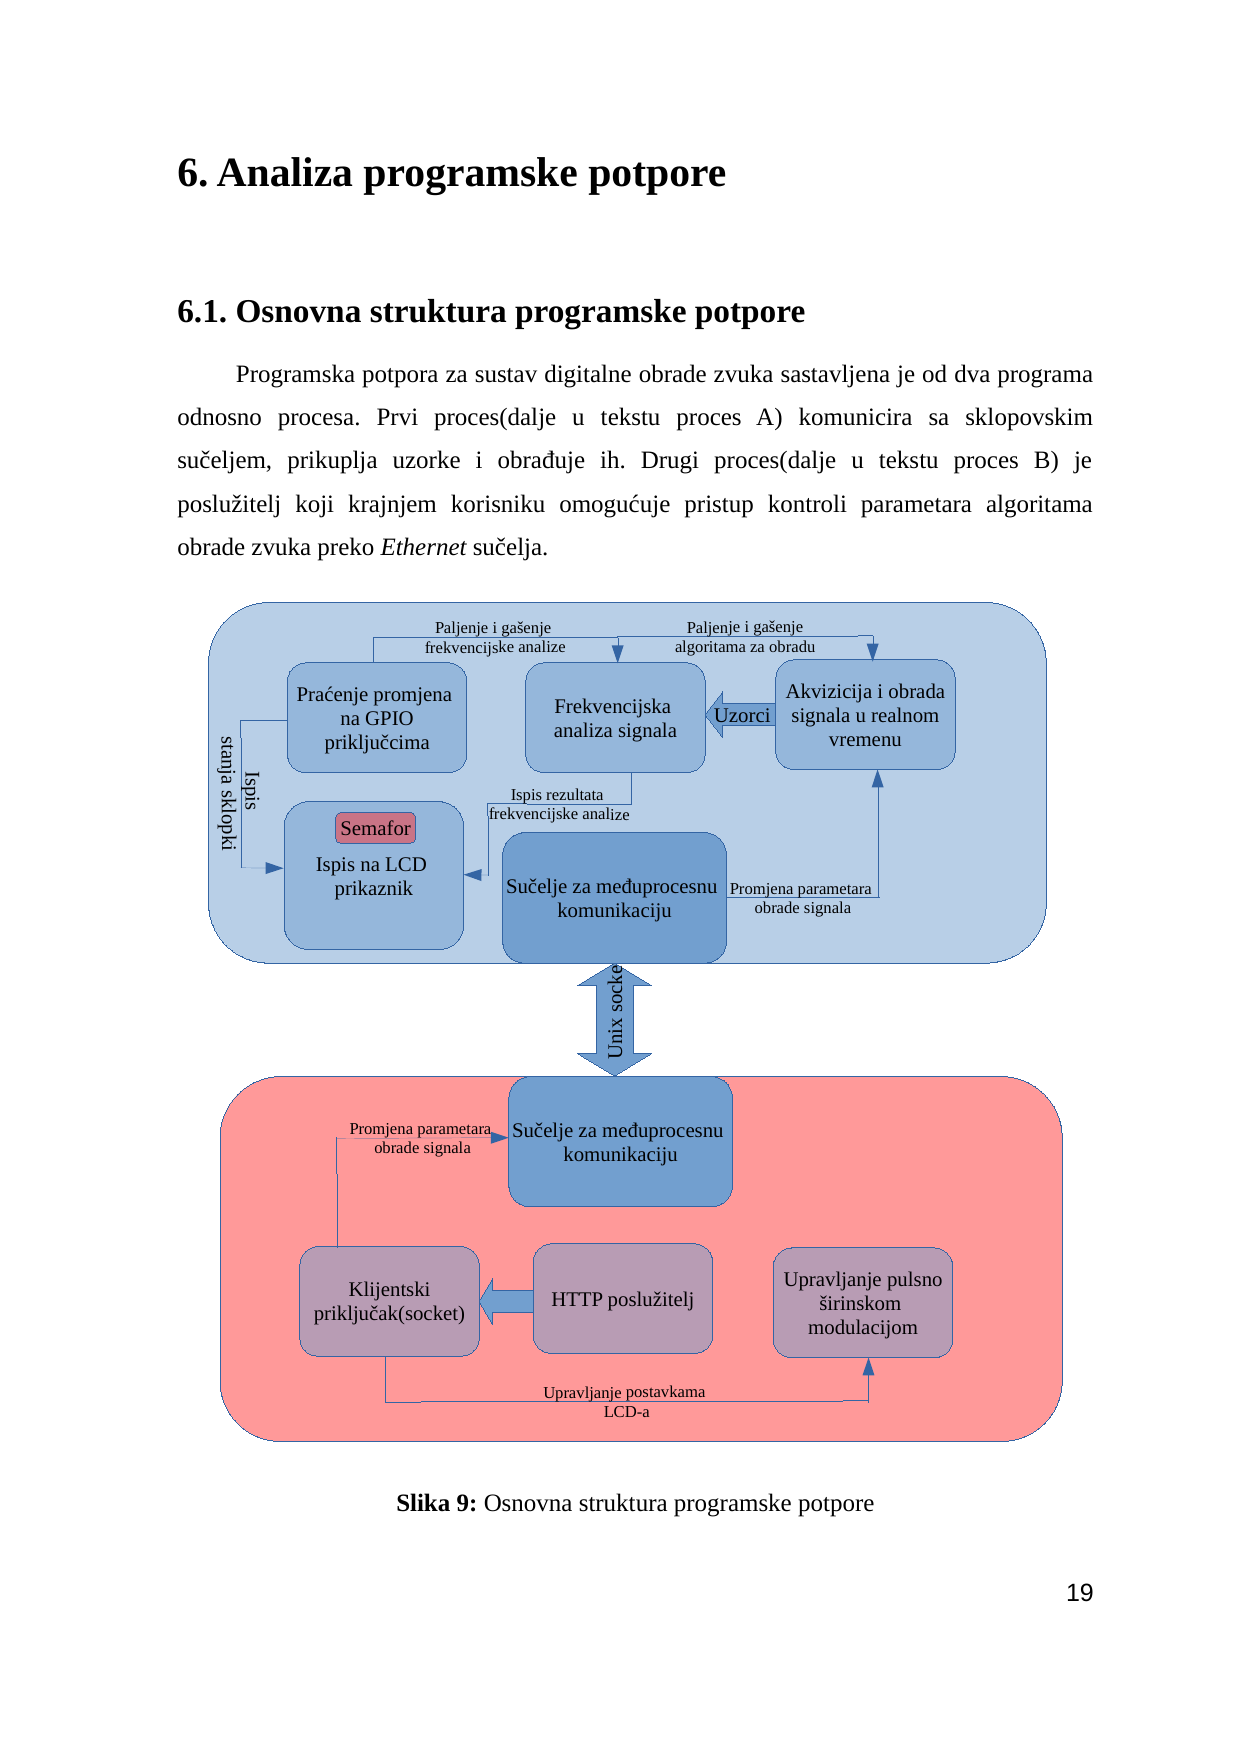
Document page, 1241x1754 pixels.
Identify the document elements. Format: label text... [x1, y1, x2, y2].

text Programska potpora za sustav digitalne obrade zvuka sastavljena je od dva programa odnosno procesa. Prvi proces(dalje u tekstu proces A) komunicira sa sklopovskim sučeljem, prikuplja uzorke i obrađuje ih. Drugi proces(dalje u tekstu proces B) je poslužitelj koji krajnjem korisniku omogućuje pristup kontroli parametara algoritama obrade zvuka preko Ethernet sučelja. [177, 359, 1093, 561]
subtitle 6. Analiza programske potpore [177, 147, 1093, 195]
subtitle 6.1. Osnovna struktura programske potpore [177, 291, 1093, 329]
text Slika 9: Osnovna struktura programske potpore [177, 1488, 1093, 1517]
